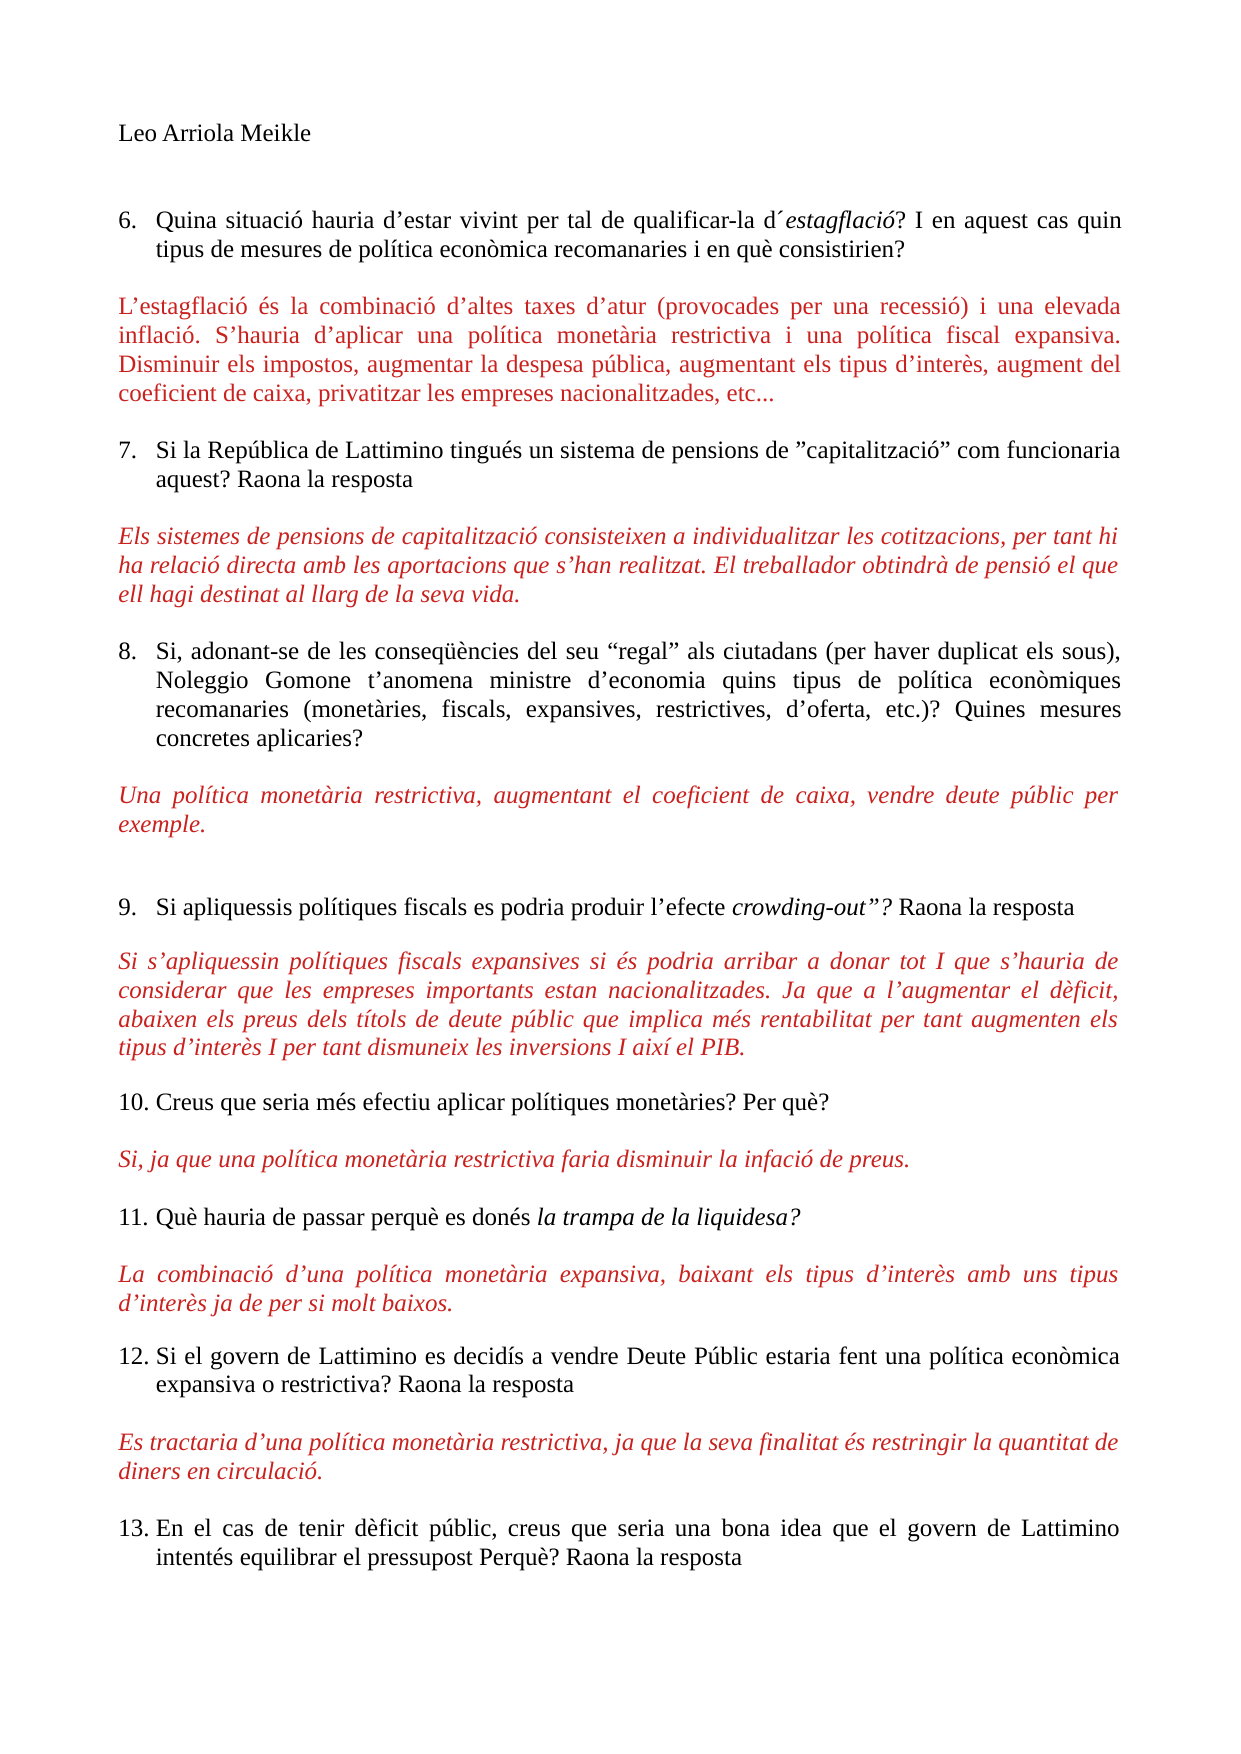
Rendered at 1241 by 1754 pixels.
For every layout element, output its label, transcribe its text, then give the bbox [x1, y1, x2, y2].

list Una política monetària restrictiva, augmentant el coeficient de caixa, vendre deute públic per exemple. [118, 780, 1122, 838]
list Els sistemes de pensions de capitalització consisteixen a individualitzar les cotitzacions, per tant hi ha relació directa amb les aportacions que s’han realitzat. El treballador obtindrà de pensió el que ell hagi destinat al llarg de la seva vida. [118, 521, 1122, 608]
list Si, ja que una política monetària restrictiva faria disminuir la infació de preus. [118, 1144, 1122, 1173]
list Es tractaria d’una política monetària restrictiva, ja que la seva finalitat és restringir la quantitat de diners en circulació. [118, 1427, 1122, 1484]
list Què hauria de passar perquè es donés la trampa de la liquidesa? [118, 1202, 1122, 1230]
list Si, adonant-se de les conseqüències del seu “regal” als ciutadans (per haver duplicat els sous), Noleggio Gomone t’anomena ministre d’economia quins tipus de política econòmiques recomanaries (monetàries, fiscals, expansives, restrictives, d’oferta, etc.)? Quines mesures concretes aplicaries? [118, 636, 1122, 751]
list La combinació d’una política monetària expansiva, baixant els tipus d’interès amb uns tipus d’interès ja de per si molt baixos. [118, 1259, 1122, 1317]
list Si el govern de Lattimino es decidís a vendre Deute Públic estaria fent una política econòmica expansiva o restrictiva? Raona la resposta [118, 1341, 1122, 1398]
list Si apliquessis polítiques fiscals es podria produir l’efecte crowding-out”? Raona la resposta [118, 892, 1122, 921]
list Si la República de Lattimino tingués un sistema de pensions de ”capitalització” com funcionaria aquest? Raona la resposta [118, 435, 1122, 493]
list Creus que seria més efectiu aplicar polítiques monetàries? Per què? [118, 1087, 1122, 1115]
list L’estagflació és la combinació d’altes taxes d’atur (provocades per una recessió) i una elevada inflació. S’hauria d’aplicar una política monetària restrictiva i una política fiscal expansiva. Disminuir els impostos, augmentar la despesa pública, augmentant els tipus d’interès, augment del coeficient de caixa, privatitzar les empreses nacionalitzades, etc... [118, 291, 1122, 406]
list Quina situació hauria d’estar vivint per tal de qualificar-la d´estagflació? I en aquest cas quin tipus de mesures de política econòmica recomanaries i en què consistirien? [118, 205, 1122, 263]
list En el cas de tenir dèficit públic, creus que seria una bona idea que el govern de Lattimino intentés equilibrar el pressupost Perquè? Raona la resposta [118, 1513, 1122, 1571]
list Si s’apliquessin polítiques fiscals expansives si és podria arribar a donar tot I que s’hauria de considerar que les empreses importants estan nacionalitzades. Ja que a l’augmentar el dèficit, abaixen els preus dels títols de deute públic que implica més rentabilitat per tant augmenten els tipus d’interès I per tant dismuneix les inversions I així el PIB. [118, 946, 1122, 1061]
